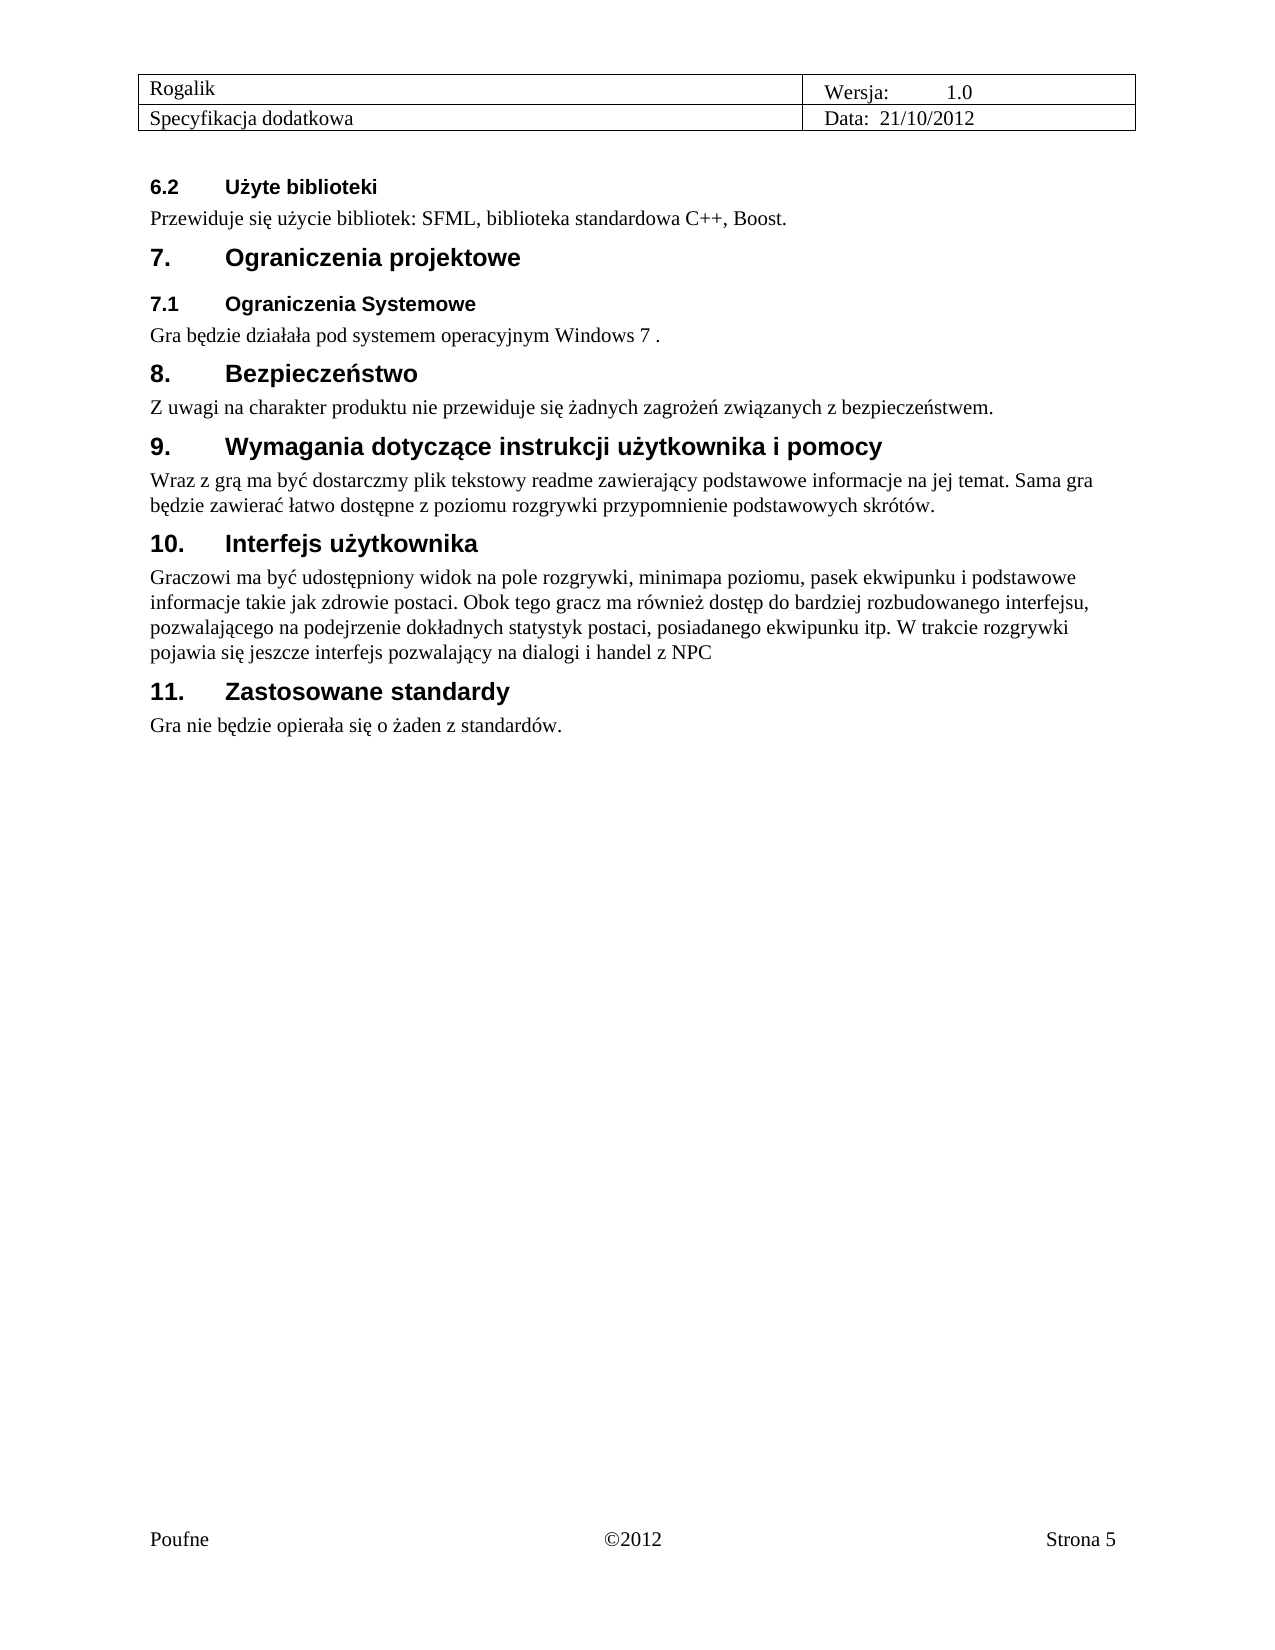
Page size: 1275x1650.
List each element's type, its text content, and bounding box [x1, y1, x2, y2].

subtitle Wymagania dotyczące instrukcji użytkownika i pomocy [150, 432, 1125, 460]
text Przewiduje się użycie bibliotek: SFML, biblioteka standardowa C++, Boost. [150, 205, 1125, 230]
text Gra będzie działała pod systemem operacyjnym Windows 7 . [150, 322, 1125, 347]
text Z uwagi na charakter produktu nie przewiduje się żadnych zagrożeń związanych z bezpieczeństwem. [150, 394, 1125, 419]
subtitle Użyte biblioteki [150, 174, 1125, 199]
subtitle Interfejs użytkownika [150, 529, 1125, 558]
text Graczowi ma być udostępniony widok na pole rozgrywki, minimapa poziomu, pasek ekwipunku i podstawowe informacje takie jak zdrowie postaci. Obok tego gracz ma również dostęp do bardziej rozbudowanego interfejsu, pozwalającego na podejrzenie dokładnych statystyk postaci, posiadanego ekwipunku itp. W trakcie rozgrywki pojawia się jeszcze interfejs pozwalający na dialogi i handel z NPC [150, 564, 1125, 664]
text Wraz z grą ma być dostarczmy plik tekstowy readme zawierający podstawowe informacje na jej temat. Sama gra będzie zawierać łatwo dostępne z poziomu rozgrywki przypomnienie podstawowych skrótów. [150, 467, 1125, 517]
subtitle Ograniczenia Systemowe [150, 290, 1125, 315]
subtitle Bezpieczeństwo [150, 359, 1125, 388]
subtitle Ograniczenia projektowe [150, 243, 1125, 272]
subtitle Zastosowane standardy [150, 677, 1125, 705]
text Gra nie będzie opierała się o żaden z standardów. [150, 712, 1125, 737]
